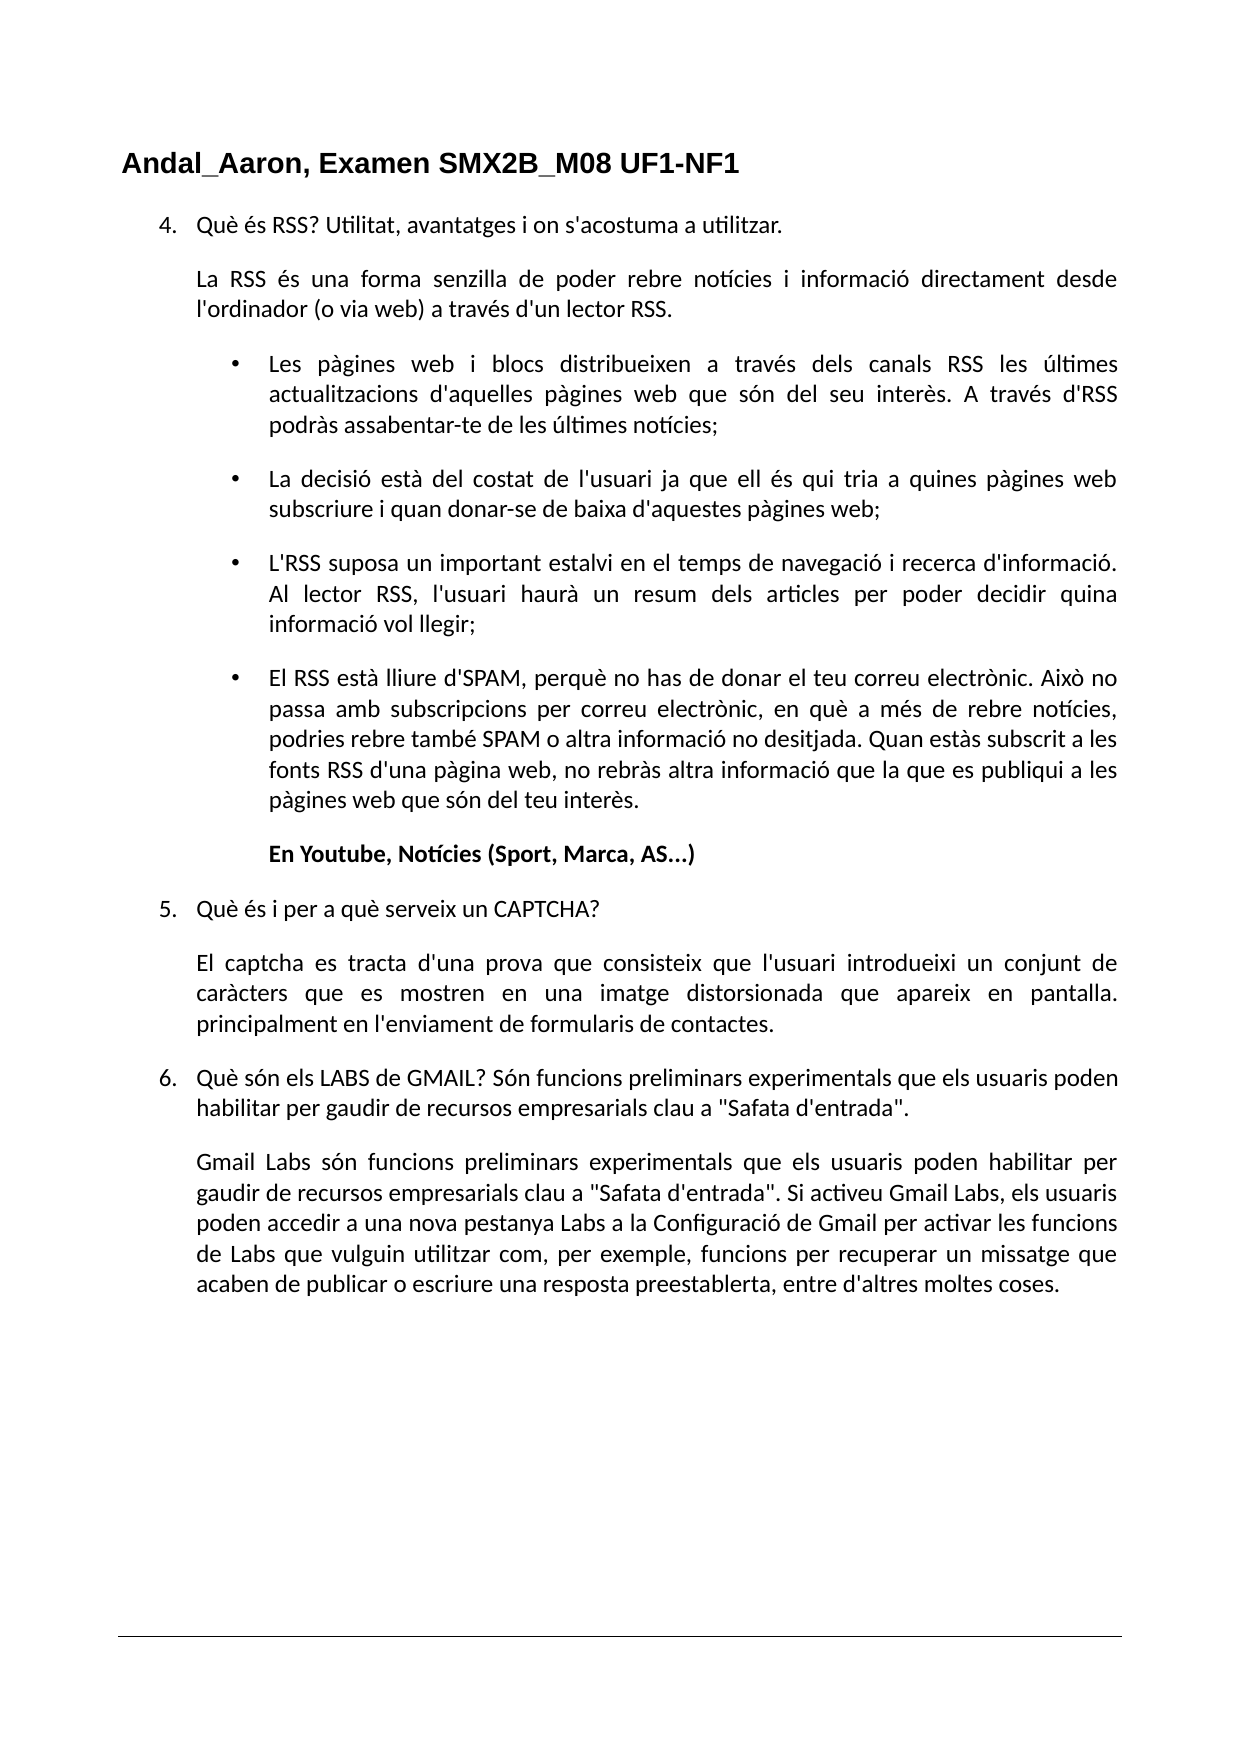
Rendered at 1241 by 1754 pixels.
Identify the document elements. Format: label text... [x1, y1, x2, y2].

list El RSS està lliure d'SPAM, perquè no has de donar el teu correu electrònic. Això no passa amb subscripcions per correu electrònic, en què a més de rebre notícies, podries rebre també SPAM o altra informació no desitjada. Quan estàs subscrit a les fonts RSS d'una pàgina web, no rebràs altra informació que la que es publiqui a les pàgines web que són del teu interès. [231, 662, 1119, 815]
list La decisió està del costat de l'usuari ja que ell és qui tria a quines pàgines web subscriure i quan donar-se de baixa d'aquestes pàgines web; [231, 463, 1119, 524]
list La RSS és una forma senzilla de poder rebre notícies i informació directament desde l'ordinador (o via web) a través d'un lector RSS. [158, 263, 1119, 324]
list Gmail Labs són funcions preliminars experimentals que els usuaris poden habilitar per gaudir de recursos empresarials clau a "Safata d'entrada". Si activeu Gmail Labs, els usuaris poden accedir a una nova pestanya Labs a la Configuració de Gmail per activar les funcions de Labs que vulguin utilitzar com, per exemple, funcions per recuperar un missatge que acaben de publicar o escriure una resposta preestablerta, entre d'altres moltes coses. [158, 1146, 1119, 1299]
list Què és i per a què serveix un CAPTCHA? [158, 893, 1119, 923]
list En Youtube, Notícies (Sport, Marca, AS...) [231, 839, 1119, 869]
list El captcha es tracta d'una prova que consisteix que l'usuari introdueixi un conjunt de caràcters que es mostren en una imatge distorsionada que apareix en pantalla. principalment en l'enviament de formularis de contactes. [158, 947, 1119, 1038]
list L'RSS suposa un important estalvi en el temps de navegació i recerca d'informació. Al lector RSS, l'usuari haurà un resum dels articles per poder decidir quina informació vol llegir; [231, 547, 1119, 639]
list Què són els LABS de GMAIL? Són funcions preliminars experimentals que els usuaris poden habilitar per gaudir de recursos empresarials clau a "Safata d'entrada". [158, 1062, 1119, 1123]
list Les pàgines web i blocs distribueixen a través dels canals RSS les últimes actualitzacions d'aquelles pàgines web que són del seu interès. A través d'RSS podràs assabentar-te de les últimes notícies; [231, 348, 1119, 439]
list Què és RSS? Utilitat, avantatges i on s'acostuma a utilitzar. [158, 209, 1119, 239]
